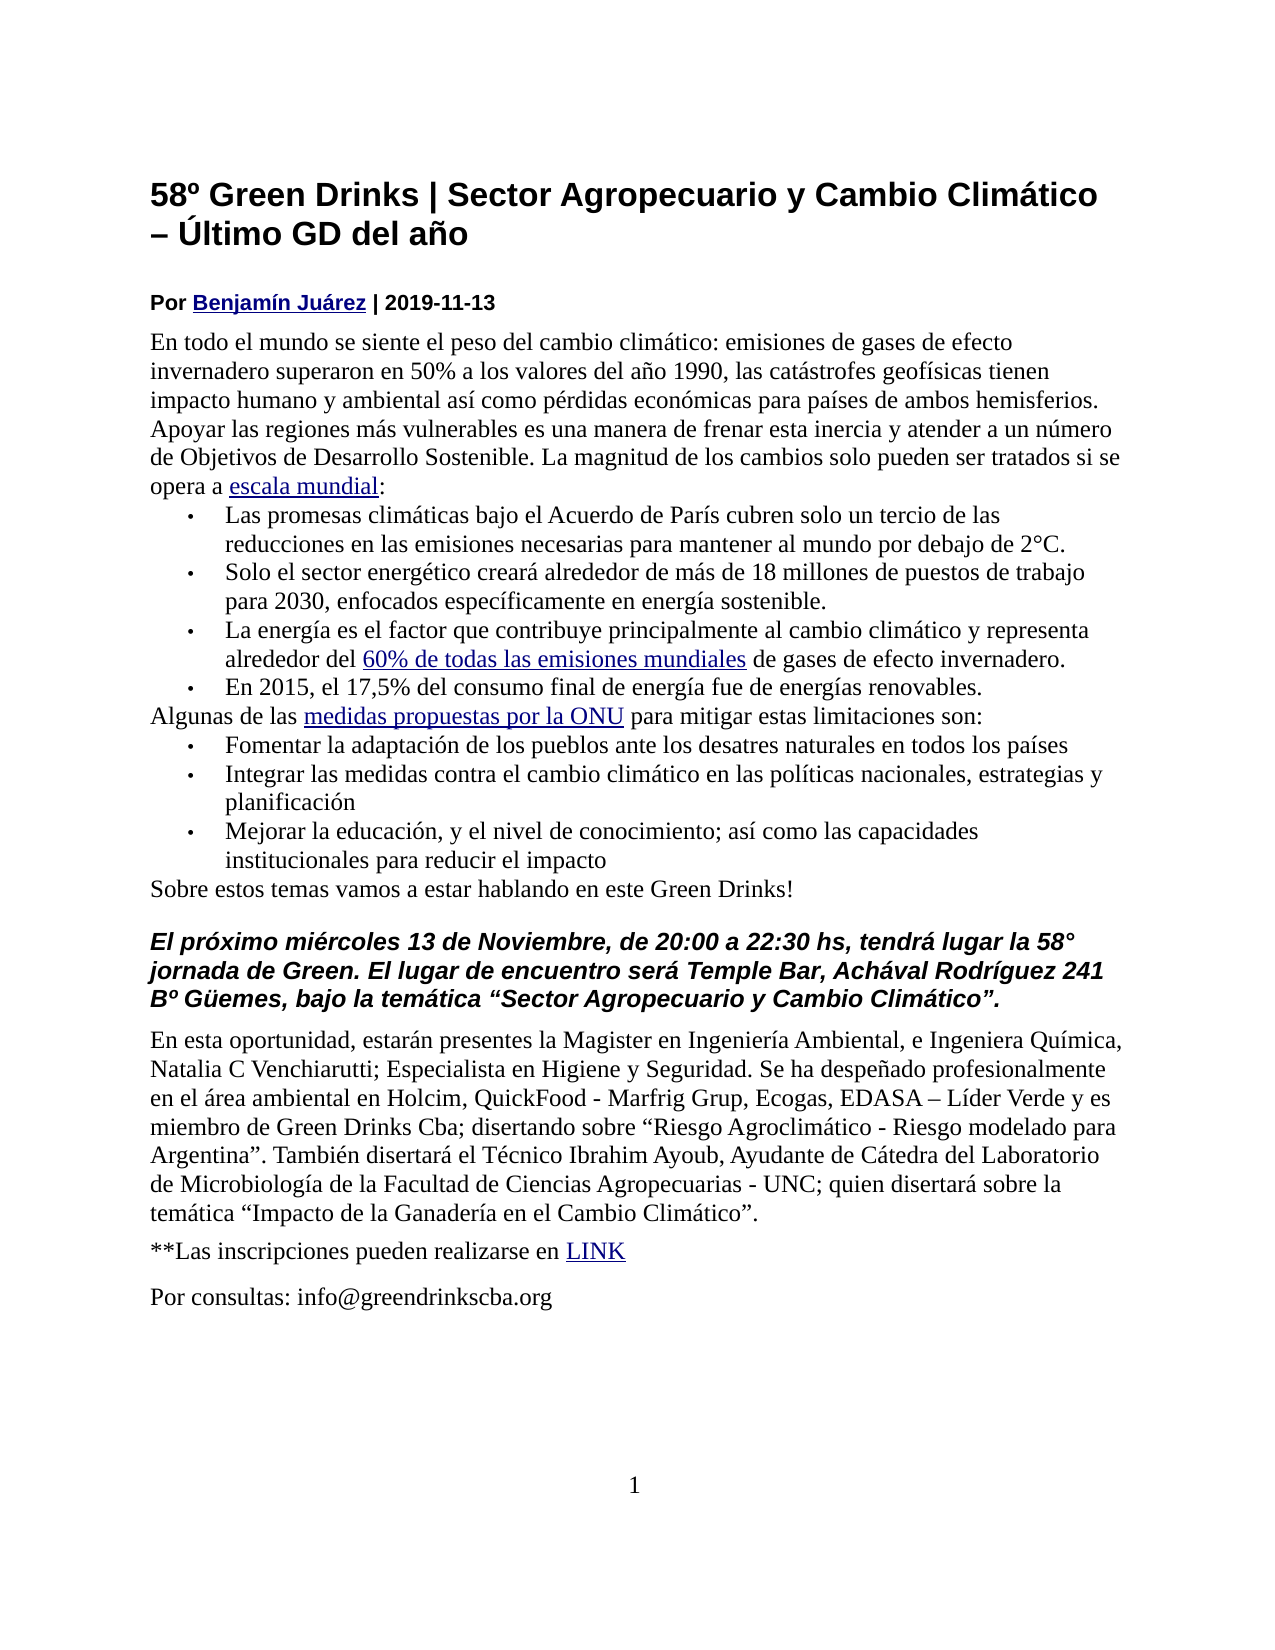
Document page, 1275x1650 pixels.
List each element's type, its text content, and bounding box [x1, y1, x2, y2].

text Algunas de las medidas propuestas por la ONU para mitigar estas limitaciones son: [150, 701, 1125, 730]
list Solo el sector energético creará alrededor de más de 18 millones de puestos de trabajo para 2030, enfocados específicamente en energía sostenible. [187, 557, 1125, 615]
list Las promesas climáticas bajo el Acuerdo de París cubren solo un tercio de las reducciones en las emisiones necesarias para mantener al mundo por debajo de 2°C. [187, 500, 1125, 557]
text Por consultas: info@greendrinkscba.org [150, 1282, 1125, 1311]
list En 2015, el 17,5% del consumo final de energía fue de energías renovables. [187, 672, 1125, 701]
text **Las inscripciones pueden realizarse en LINK [150, 1236, 1125, 1264]
text En esta oportunidad, estarán presentes la Magister en Ingeniería Ambiental, e Ingeniera Química, Natalia C Venchiarutti; Especialista en Higiene y Seguridad. Se ha despeñado profesionalmente en el área ambiental en Holcim, QuickFood - Marfrig Grup, Ecogas, EDASA – Líder Verde y es miembro de Green Drinks Cba; disertando sobre “Riesgo Agroclimático - Riesgo modelado para Argentina”. También disertará el Técnico Ibrahim Ayoub, Ayudante de Cátedra del Laboratorio de Microbiología de la Facultad de Ciencias Agropecuarias - UNC; quien disertará sobre la temática “Impacto de la Ganadería en el Cambio Climático”. [150, 1026, 1125, 1227]
list La energía es el factor que contribuye principalmente al cambio climático y representa alrededor del 60% de todas las emisiones mundiales de gases de efecto invernadero. [187, 615, 1125, 672]
text Sobre estos temas vamos a estar hablando en este Green Drinks! [150, 874, 1125, 902]
list Integrar las medidas contra el cambio climático en las políticas nacionales, estrategias y planificación [187, 759, 1125, 816]
text En todo el mundo se siente el peso del cambio climático: emisiones de gases de efecto invernadero superaron en 50% a los valores del año 1990, las catástrofes geofísicas tienen impacto humano y ambiental así como pérdidas económicas para países de ambos hemisferios. Apoyar las regiones más vulnerables es una manera de frenar esta inercia y atender a un número de Objetivos de Desarrollo Sostenible. La magnitud de los cambios solo pueden ser tratados si se opera a escala mundial: [150, 327, 1125, 500]
list Mejorar la educación, y el nivel de conocimiento; así como las capacidades institucionales para reducir el impacto [187, 816, 1125, 874]
list Fomentar la adaptación de los pueblos ante los desatres naturales en todos los países [187, 730, 1125, 759]
subtitle 58º Green Drinks | Sector Agropecuario y Cambio Climático – Último GD del año [150, 175, 1125, 252]
subtitle Por Benjamín Juárez | 2019-11-13 [150, 290, 1125, 315]
subtitle El próximo miércoles 13 de Noviembre, de 20:00 a 22:30 hs, tendrá lugar la 58° jornada de Green. El lugar de encuentro será Temple Bar, Achával Rodríguez 241 Bº Güemes, bajo la temática “Sector Agropecuario y Cambio Climático”. [150, 927, 1125, 1013]
